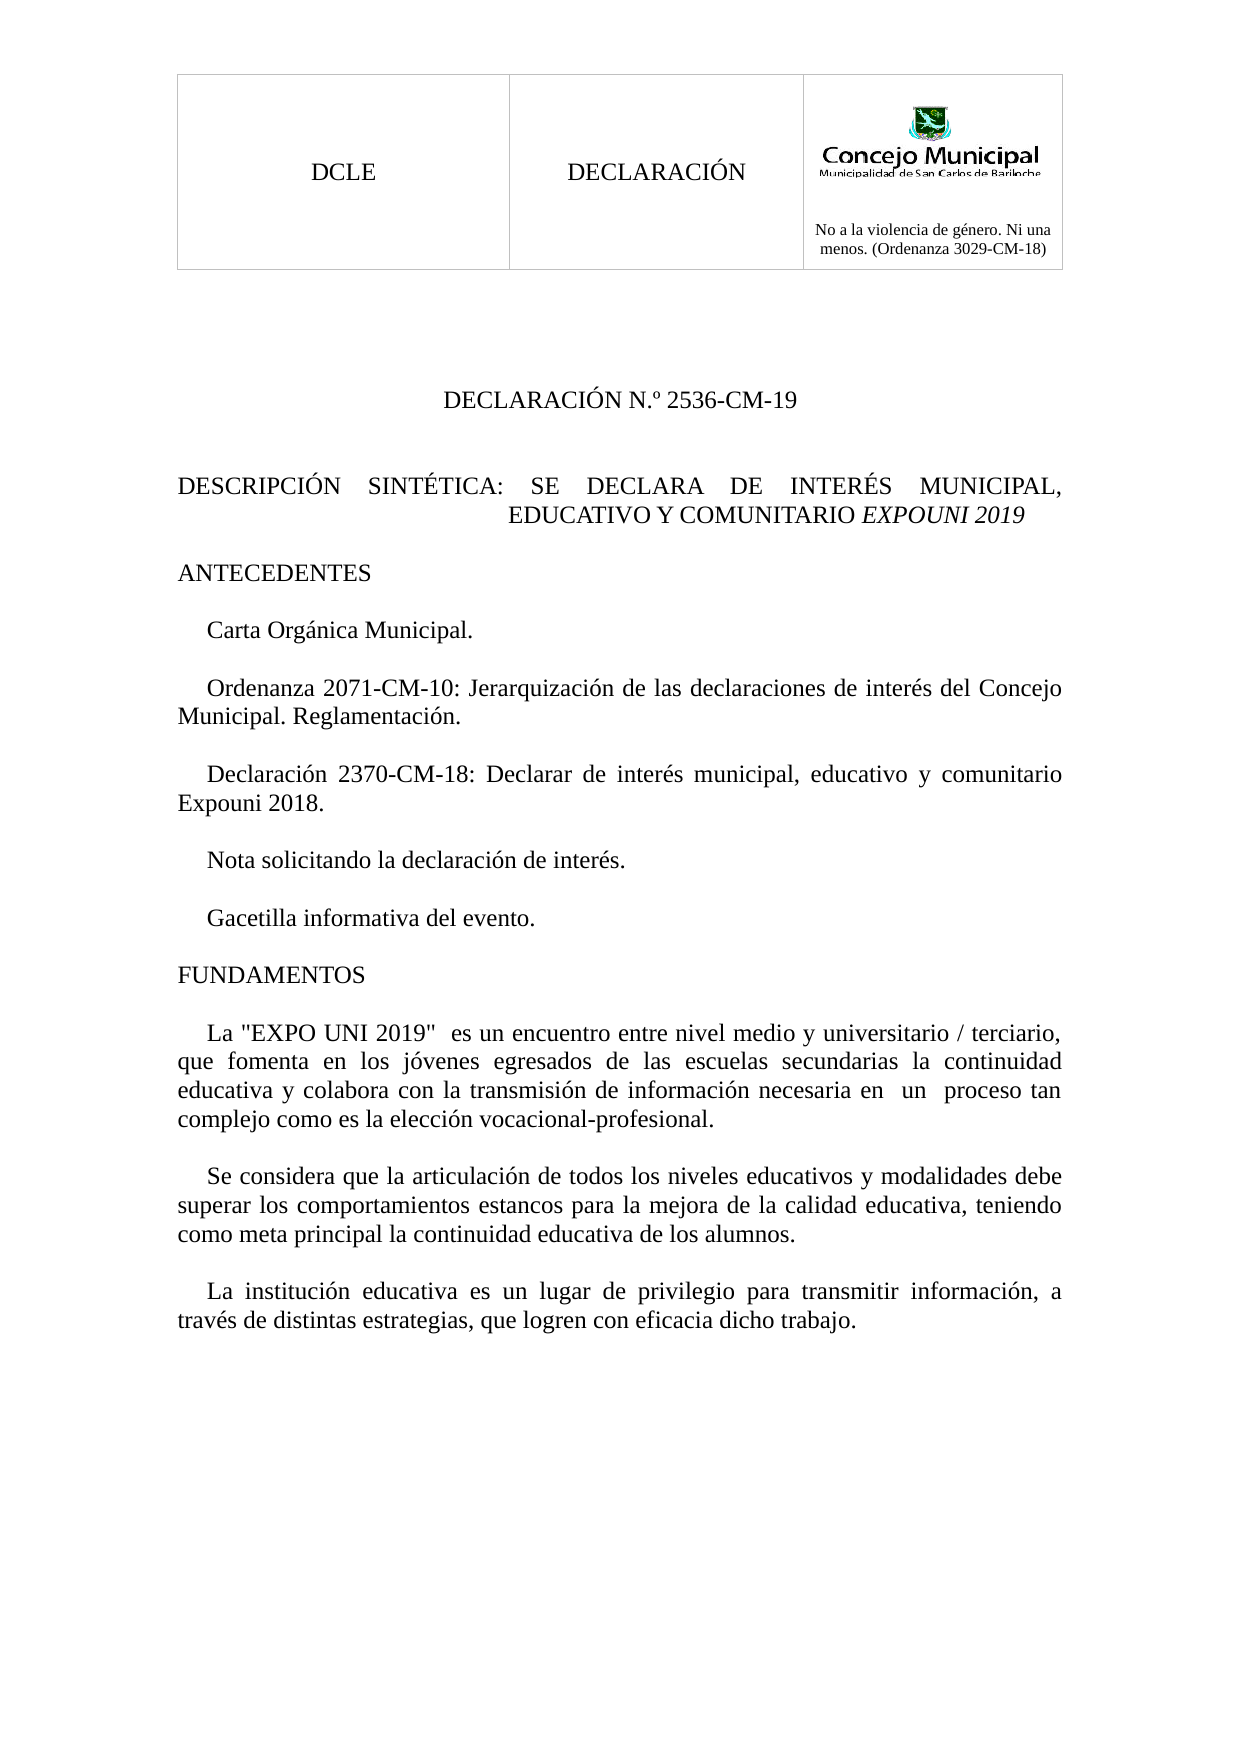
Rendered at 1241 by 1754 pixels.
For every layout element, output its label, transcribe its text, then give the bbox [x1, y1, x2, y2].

text Declaración 2370-CM-18: Declarar de interés municipal, educativo y comunitario Expouni 2018. [177, 759, 1063, 816]
text La institución educativa es un lugar de privilegio para transmitir información, a través de distintas estrategias, que logren con eficacia dicho trabajo. [177, 1276, 1063, 1334]
text Carta Orgánica Municipal. [177, 615, 1063, 644]
text Ordenanza 2071-CM-10: Jerarquización de las declaraciones de interés del Concejo Municipal. Reglamentación. [177, 673, 1063, 730]
text La "EXPO UNI 2019" es un encuentro entre nivel medio y universitario / terciario, que fomenta en los jóvenes egresados de las escuelas secundarias la continuidad educativa y colabora con la transmisión de información necesaria en un proceso tan complejo como es la elección vocacional-profesional. [177, 1018, 1063, 1133]
text ANTECEDENTES [177, 558, 1063, 586]
text DESCRIPCIÓN SINTÉTICA: SE DECLARA DE INTERÉS MUNICIPAL, EDUCATIVO Y COMUNITARIO EXPOUNI 2019 [177, 471, 1063, 529]
text Se considera que la articulación de todos los niveles educativos y modalidades debe superar los comportamientos estancos para la mejora de la calidad educativa, teniendo como meta principal la continuidad educativa de los alumnos. [177, 1161, 1063, 1248]
text DECLARACIÓN N.º 2536-CM-19 [177, 385, 1063, 414]
text Nota solicitando la declaración de interés. [177, 845, 1063, 874]
text Gacetilla informativa del evento. [177, 903, 1063, 931]
text FUNDAMENTOS [177, 960, 1063, 989]
